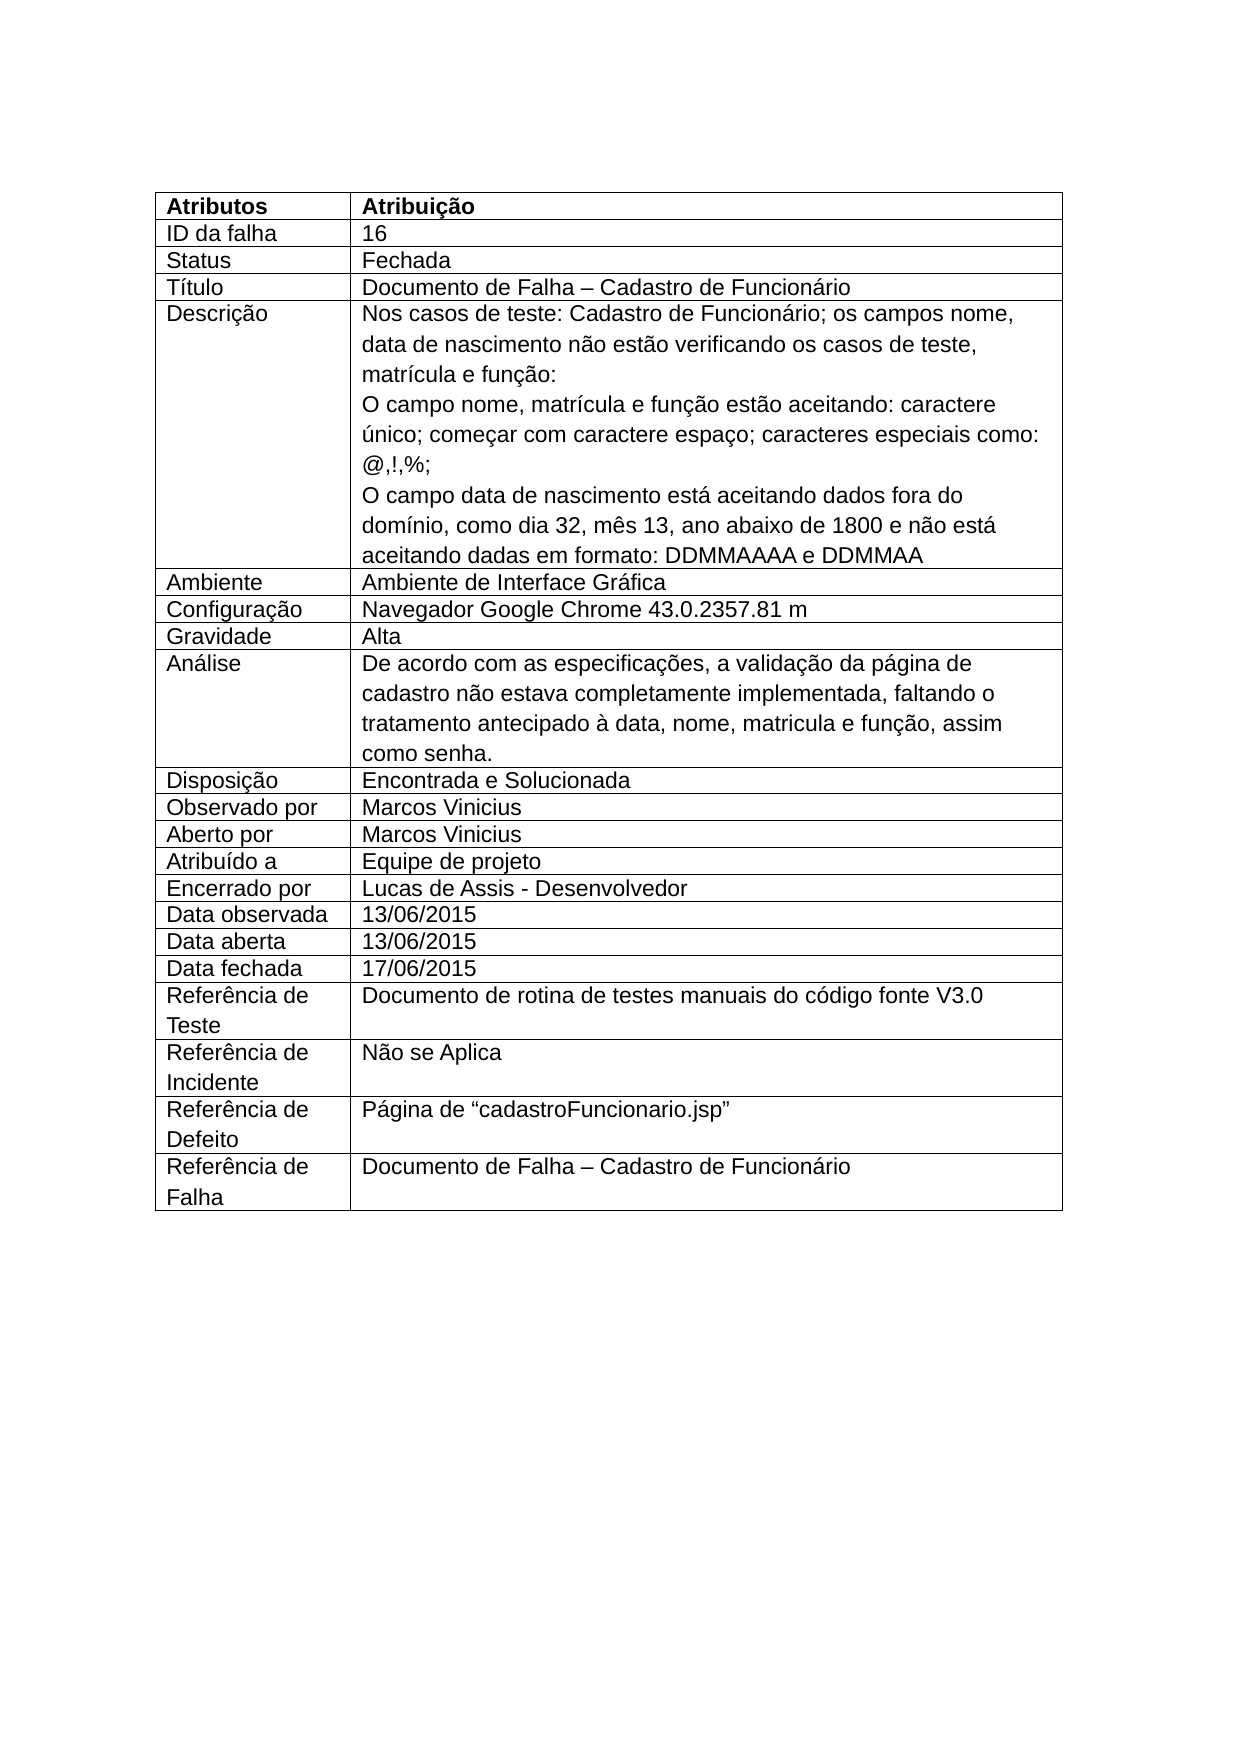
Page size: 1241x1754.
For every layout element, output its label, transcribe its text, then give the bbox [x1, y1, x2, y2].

table_cell Configuração [156, 596, 350, 622]
table_cell Documento de rotina de testes manuais do código fonte V3.0 [351, 983, 1062, 1038]
table_cell Lucas de Assis - Desenvolvedor [351, 875, 1062, 901]
table_cell Data observada [156, 902, 350, 928]
table_cell Descrição [156, 301, 350, 568]
table_cell Ambiente de Interface Gráfica [351, 569, 1062, 595]
table_cell Documento de Falha – Cadastro de Funcionário [351, 1154, 1062, 1210]
table_cell ID da falha [156, 220, 350, 246]
table_cell 16 [351, 220, 1062, 246]
table_cell Referência de Defeito [156, 1097, 350, 1153]
table_cell Encontrada e Solucionada [351, 768, 1062, 793]
table_cell Referência de Teste [156, 983, 350, 1038]
table_cell Disposição [156, 768, 350, 793]
table_header Atribuição [351, 193, 1062, 219]
table_cell Ambiente [156, 569, 350, 595]
table_cell 17/06/2015 [351, 956, 1062, 981]
table_header Atributos [156, 193, 350, 219]
table_cell 13/06/2015 [351, 902, 1062, 928]
table_cell Análise [156, 650, 350, 766]
table_cell Atribuído a [156, 848, 350, 874]
table_cell Nos casos de teste: Cadastro de Funcionário; os campos nome, data de nascimento não estão verificando os casos de teste, matrícula e função: O campo nome, matrícula e função estão aceitando: caractere único; começar com caractere espaço; caracteres especiais como: @,!,%; O campo data de nascimento está aceitando dados fora do domínio, como dia 32, mês 13, ano abaixo de 1800 e não está aceitando dadas em formato: DDMMAAAA e DDMMAA [351, 301, 1062, 568]
table_cell Não se Aplica [351, 1040, 1062, 1096]
table_cell Observado por [156, 794, 350, 820]
table_cell Título [156, 274, 350, 300]
table_cell Navegador Google Chrome 43.0.2357.81 m [351, 596, 1062, 622]
table_cell Página de “cadastroFuncionario.jsp” [351, 1097, 1062, 1153]
table_cell Alta [351, 623, 1062, 649]
table_cell Marcos Vinicius [351, 821, 1062, 847]
table_cell De acordo com as especificações, a validação da página de cadastro não estava completamente implementada, faltando o tratamento antecipado à data, nome, matricula e função, assim como senha. [351, 650, 1062, 766]
table_cell Referência de Falha [156, 1154, 350, 1210]
table_cell Data fechada [156, 956, 350, 981]
table_cell Encerrado por [156, 875, 350, 901]
table_cell Aberto por [156, 821, 350, 847]
table_cell 13/06/2015 [351, 929, 1062, 954]
table_cell Data aberta [156, 929, 350, 954]
table_cell Gravidade [156, 623, 350, 649]
table_cell Marcos Vinicius [351, 794, 1062, 820]
table_cell Equipe de projeto [351, 848, 1062, 874]
table_cell Documento de Falha – Cadastro de Funcionário [351, 274, 1062, 300]
table_cell Status [156, 247, 350, 273]
table_cell Referência de Incidente [156, 1040, 350, 1096]
table_cell Fechada [351, 247, 1062, 273]
